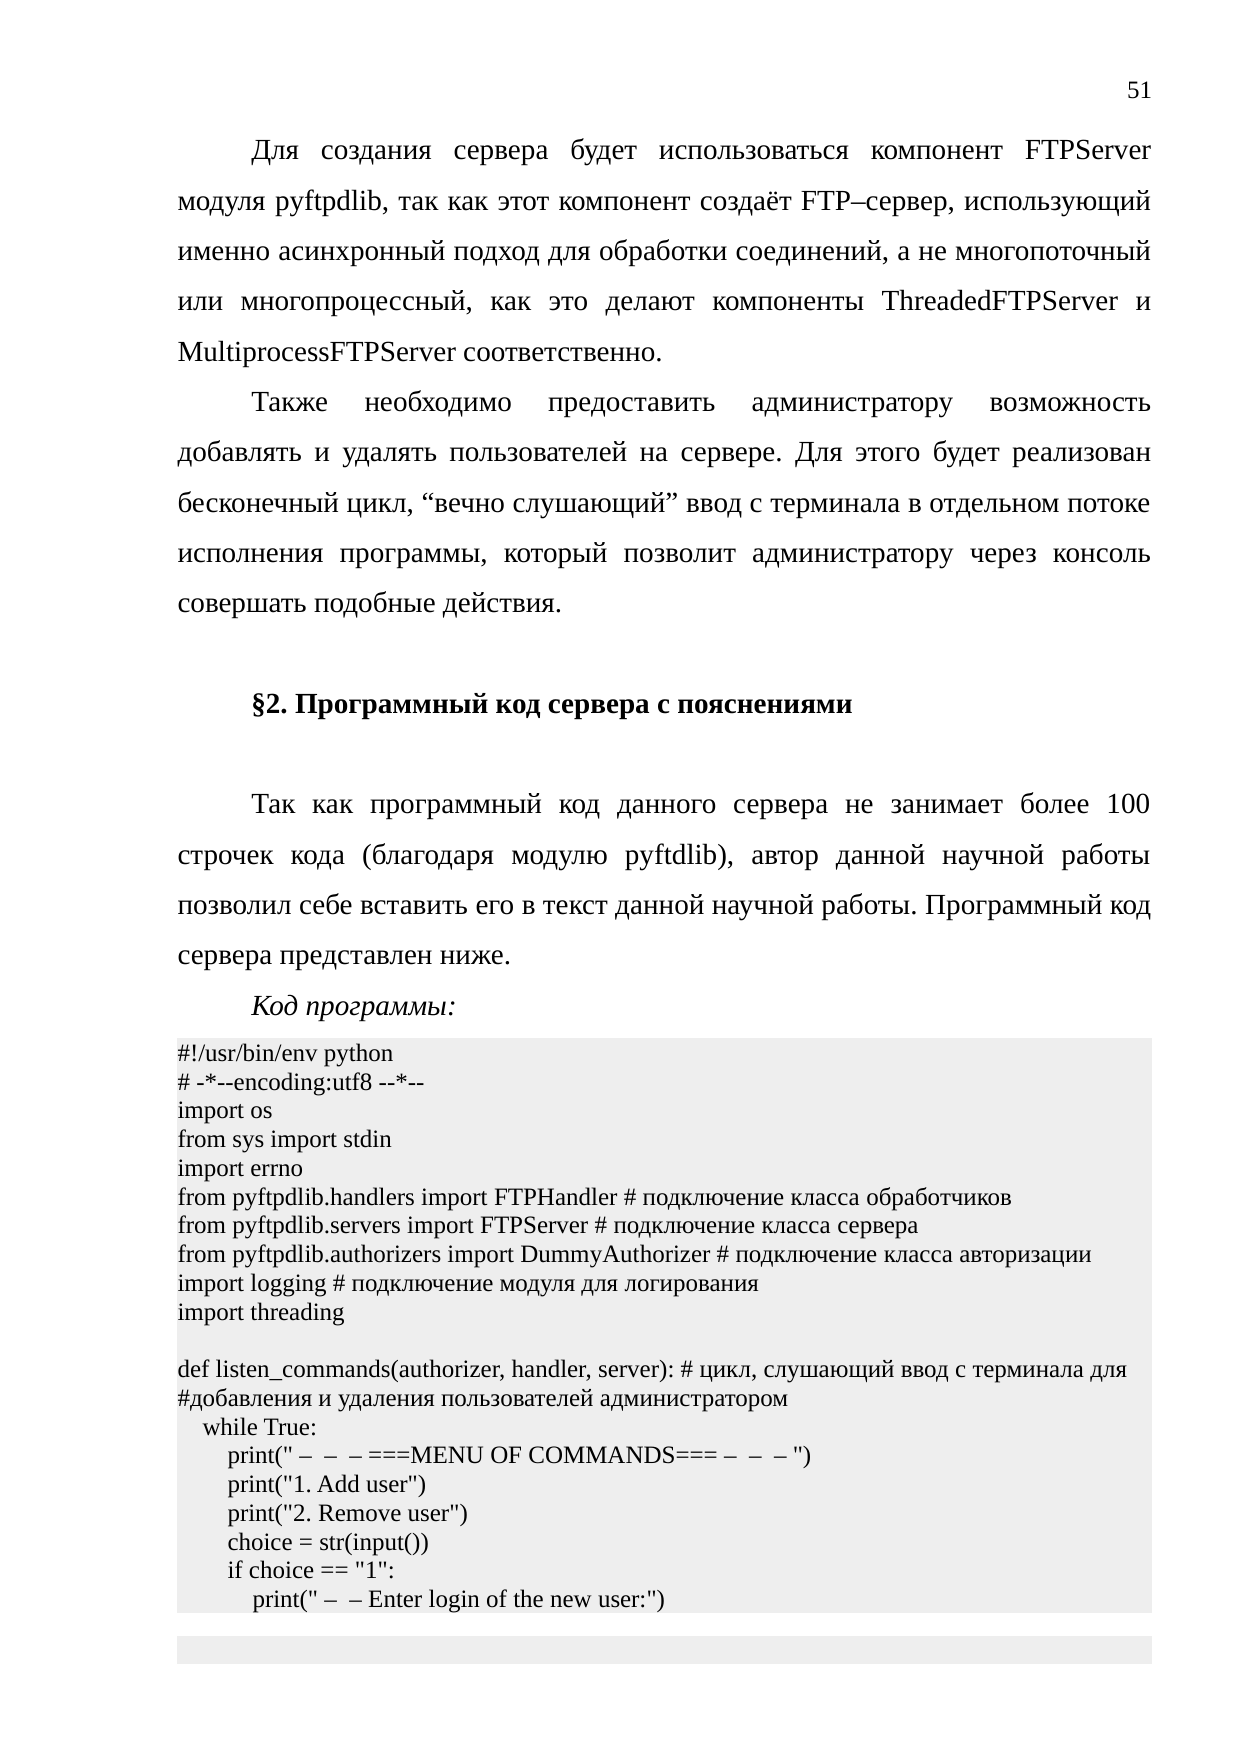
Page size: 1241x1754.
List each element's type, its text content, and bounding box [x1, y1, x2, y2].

text import os [177, 1096, 1152, 1124]
text choice = str(input()) [177, 1527, 1152, 1556]
text §2. Программный код сервера с пояснениями [177, 686, 1152, 719]
text from pyftpdlib.handlers import FTPHandler # подключение класса обработчиков [177, 1182, 1152, 1211]
text import errno [177, 1153, 1152, 1182]
text import threading [177, 1297, 1152, 1326]
text print("2. Remove user") [177, 1498, 1152, 1527]
text #!/usr/bin/env python [177, 1038, 1152, 1067]
text print("1. Add user") [177, 1469, 1152, 1498]
text print(" – – Enter login of the new user:") [177, 1584, 1152, 1613]
text if choice == "1": [177, 1556, 1152, 1584]
text def listen_commands(authorizer, handler, server): # цикл, слушающий ввод с терминала для [177, 1354, 1152, 1383]
text Для создания сервера будет использоваться компонент FTPServer модуля pyftpdlib, так как этот компонент создаёт FTP–сервер, использующий именно асинхронный подход для обработки соединений, а не многопоточный или многопроцессный, как это делают компоненты ThreadedFTPServer и MultiprocessFTPServer соответственно. [177, 132, 1152, 367]
text #добавления и удаления пользователей администратором [177, 1383, 1152, 1412]
text import logging # подключение модуля для логирования [177, 1268, 1152, 1297]
text # -*--encoding:utf8 --*-- [177, 1067, 1152, 1096]
text from sys import stdin [177, 1124, 1152, 1153]
text print(" – – – ===MENU OF COMMANDS=== – – – ") [177, 1441, 1152, 1469]
text while True: [177, 1412, 1152, 1441]
text Код программы: [177, 988, 1152, 1021]
text Так как программный код данного сервера не занимает более 100 строчек кода (благодаря модулю pyftdlib), автор данной научной работы позволил себе вставить его в текст данной научной работы. Программный код сервера представлен ниже. [177, 787, 1152, 971]
text Также необходимо предоставить администратору возможность добавлять и удалять пользователей на сервере. Для этого будет реализован бесконечный цикл, “вечно слушающий” ввод с терминала в отдельном потоке исполнения программы, который позволит администратору через консоль совершать подобные действия. [177, 384, 1152, 619]
text from pyftpdlib.authorizers import DummyAuthorizer # подключение класса авторизации [177, 1239, 1152, 1268]
text from pyftpdlib.servers import FTPServer # подключение класса сервера [177, 1211, 1152, 1239]
